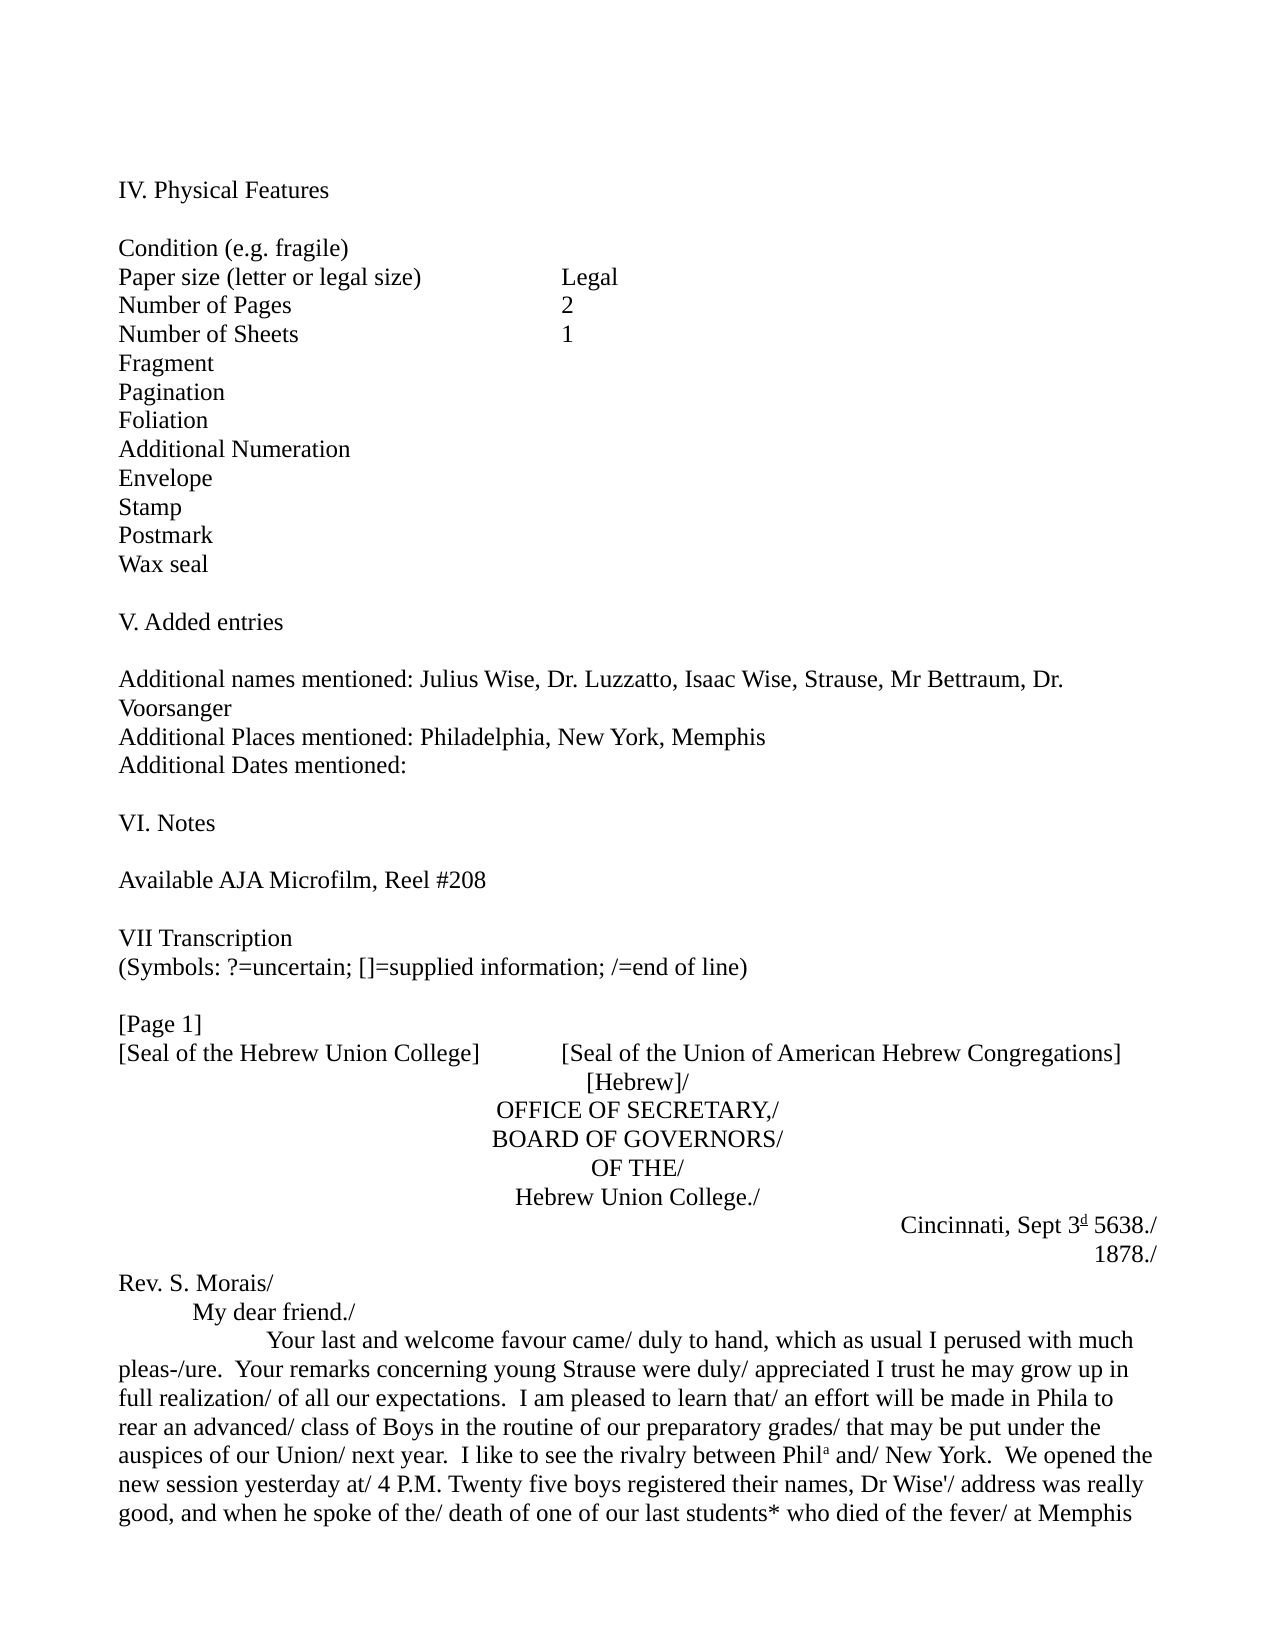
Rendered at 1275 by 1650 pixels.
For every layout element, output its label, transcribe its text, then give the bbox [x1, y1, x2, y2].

text Additional Places mentioned: Philadelphia, New York, Memphis [118, 722, 1157, 751]
text Additional Numeration [118, 434, 1157, 463]
text Pagination [118, 377, 1157, 406]
text Paper size (letter or legal size) Legal [118, 262, 1157, 291]
text Stamp [118, 492, 1157, 521]
text Foliation [118, 406, 1157, 434]
text VII Transcription [118, 923, 1157, 952]
text Additional names mentioned: Julius Wise, Dr. Luzzatto, Isaac Wise, Strause, Mr Bettraum, Dr. Voorsanger [118, 664, 1157, 722]
text Additional Dates mentioned: [118, 751, 1157, 779]
text Postma rk [118, 521, 1157, 549]
text (Symbols: ?=uncertain; []=supplied information; /=end of line) [118, 952, 1157, 981]
text Number of Sheets 1 [118, 319, 1157, 348]
text Fragment [118, 348, 1157, 377]
text OFFICE OF SECRETARY,/ [118, 1096, 1157, 1124]
text Number of Pages 2 [118, 291, 1157, 319]
text OF THE/ [118, 1153, 1157, 1182]
text Available AJA Microfilm, Reel #208 [118, 866, 1157, 894]
text Wax seal [118, 549, 1157, 578]
text Rev. S. Morais/ [118, 1268, 1157, 1297]
text BOARD OF GOVERNORS/ [118, 1124, 1157, 1153]
text My dear friend./ [118, 1297, 1157, 1326]
text Condition (e.g. fragile) [118, 233, 1157, 262]
text Your last and welcome favour came/ duly to hand, which as usual I perused with much pleas-/ure. Your remarks concerning young Strause were duly/ appreciated I trust he may grow up in full realization/ of all our expectations. I am pleased to learn that/ an effort will be made in Phila to rear an advanced/ class of Boys in the routine of our preparatory grades/ that may be put under the auspices of our Union/ next year. I like to see the rivalry between Phila and/ New York. We opened the new session yesterday at/ 4 P.M. Twenty five boys registered their names, Dr Wise'/ address was really good, and when he spoke of the/ death of one of our last students* who died of the fever/ at Memphis [118, 1326, 1157, 1527]
text Hebrew Union College./ [118, 1182, 1157, 1211]
text [Hebrew]/ [118, 1067, 1157, 1096]
text Envelope [118, 463, 1157, 492]
text [Page 1] [118, 1009, 1157, 1038]
text V. Added entries [118, 607, 1157, 636]
text Cincinnati, Sept 3d 5638./ [118, 1211, 1157, 1239]
text 1878./ [118, 1239, 1157, 1268]
text VI. Notes [118, 808, 1157, 837]
text [Seal of the Hebrew Union College] [Seal of the Union of American Hebrew Congregations] [118, 1038, 1157, 1067]
text IV. Physical Features [118, 176, 1157, 204]
